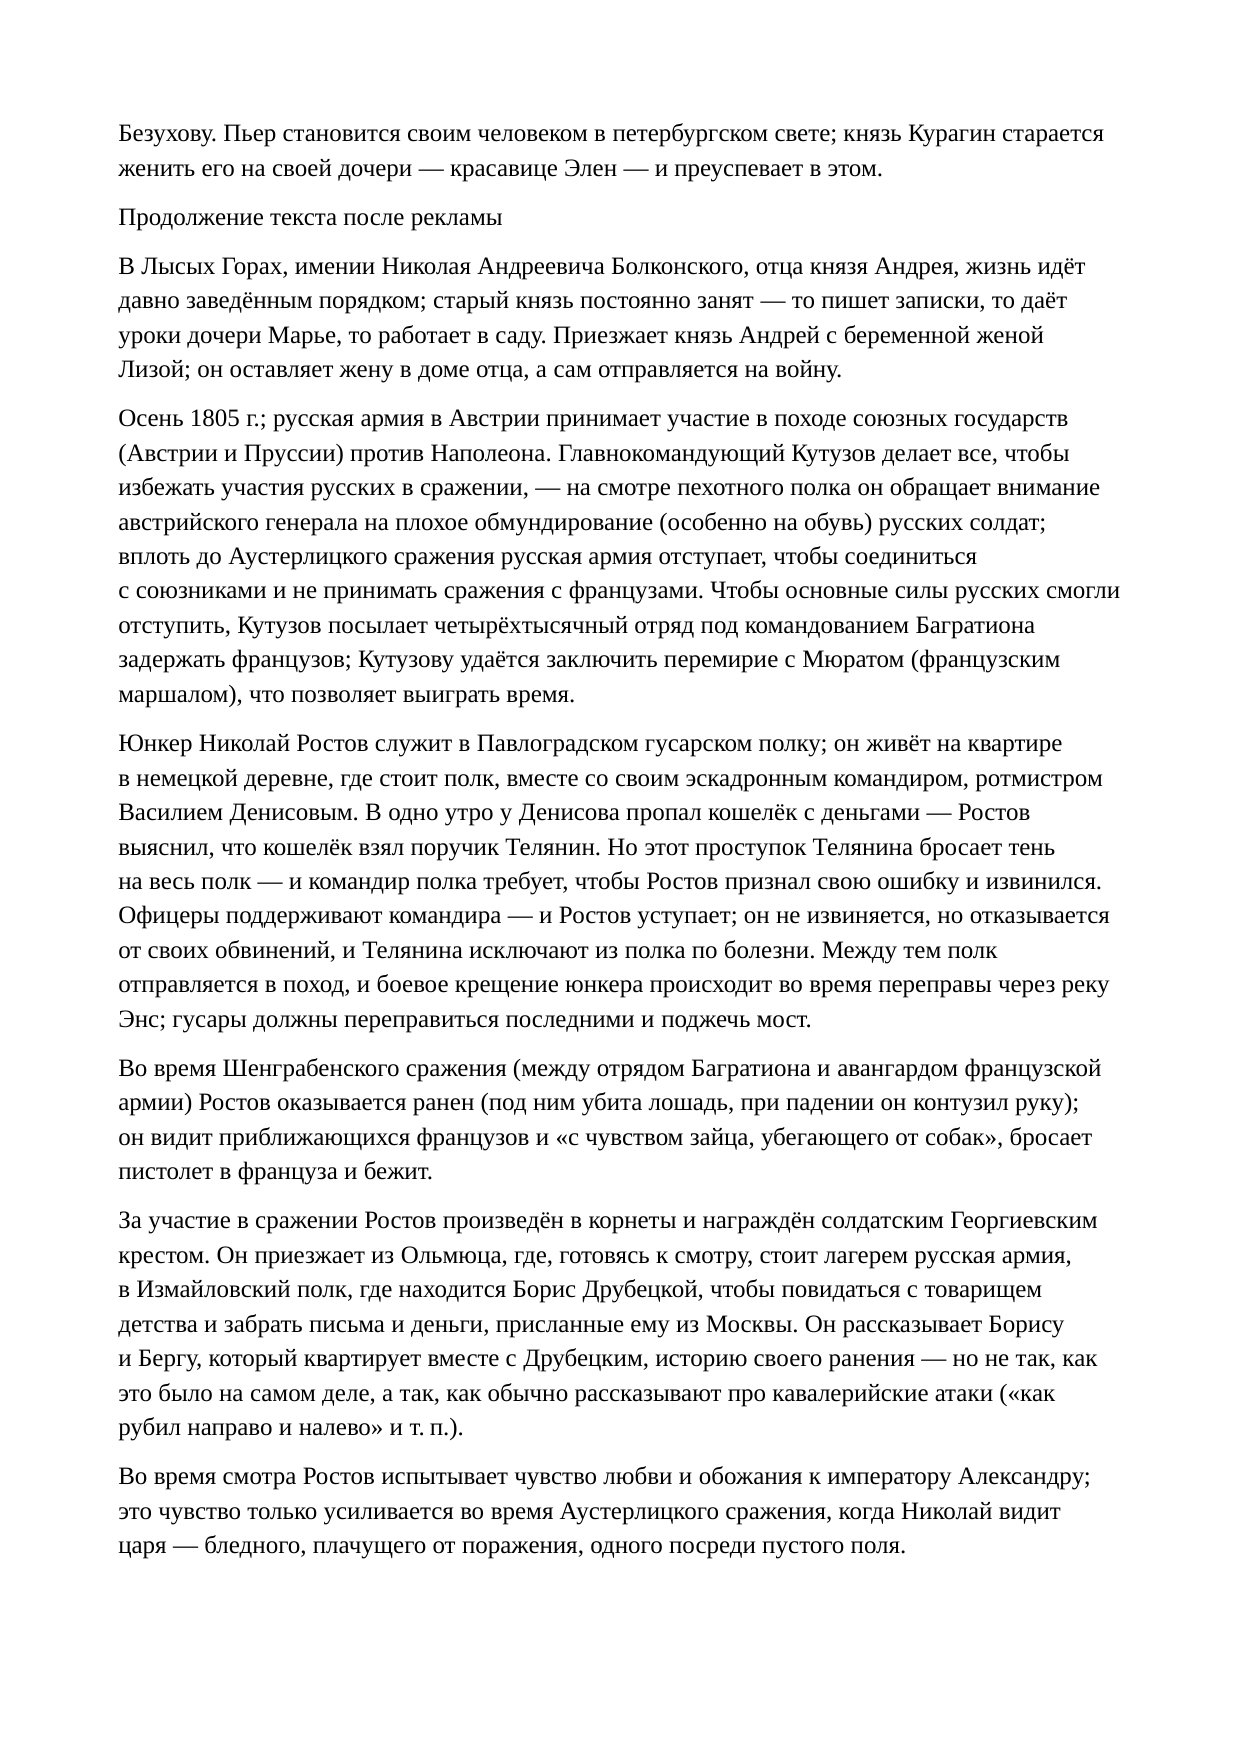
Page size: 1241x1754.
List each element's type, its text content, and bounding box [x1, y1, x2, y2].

text Безухову. Пьер становится своим человеком в петербургском свете; князь Курагин старается женить его на своей дочери — красавице Элен — и преуспевает в этом. [118, 118, 1122, 181]
text Юнкер Николай Ростов служит в Павлоградском гусарском полку; он живёт на квартире в немецкой деревне, где стоит полк, вместе со своим эскадронным командиром, ротмистром Василием Денисовым. В одно утро у Денисова пропал кошелёк с деньгами — Ростов выяснил, что кошелёк взял поручик Телянин. Но этот проступок Телянина бросает тень на весь полк — и командир полка требует, чтобы Ростов признал свою ошибку и извинился. Офицеры поддерживают командира — и Ростов уступает; он не извиняется, но отказывается от своих обвинений, и Телянина исключают из полка по болезни. Между тем полк отправляется в поход, и боевое крещение юнкера происходит во время переправы через реку Энс; гусары должны переправиться последними и поджечь мост. [118, 728, 1122, 1033]
text Во время Шенграбенского сражения (между отрядом Багратиона и авангардом французской армии) Ростов оказывается ранен (под ним убита лошадь, при падении он контузил руку); он видит приближающихся французов и «с чувством зайца, убегающего от собак», бросает пистолет в француза и бежит. [118, 1053, 1122, 1185]
text Во время смотра Ростов испытывает чувство любви и обожания к императору Александру; это чувство только усиливается во время Аустерлицкого сражения, когда Николай видит царя — бледного, плачущего от поражения, одного посреди пустого поля. [118, 1461, 1122, 1559]
text Осень 1805 г.; русская армия в Австрии принимает участие в походе союзных государств (Австрии и Пруссии) против Наполеона. Главноко­мандующий Кутузов делает все, чтобы избежать участия русских в сражении, — на смотре пехотного полка он обращает внимание австрийского генерала на плохое обмунди­рование (особенно на обувь) русских солдат; вплоть до Аустерлицкого сражения русская армия отступает, чтобы соединиться с союзниками и не принимать сражения с французами. Чтобы основные силы русских смогли отступить, Кутузов посылает четырёх­тысячный отряд под командованием Багратиона задержать французов; Кутузову удаётся заключить перемирие с Мюратом (французским маршалом), что позволяет выиграть время. [118, 403, 1122, 708]
text В Лысых Горах, имении Николая Андреевича Болконского, отца князя Андрея, жизнь идёт давно заведённым порядком; старый князь постоянно занят — то пишет записки, то даёт уроки дочери Марье, то работает в саду. Приезжает князь Андрей с беременной женой Лизой; он оставляет жену в доме отца, а сам отправляется на войну. [118, 251, 1122, 383]
text Продолжение текста после рекламы [118, 202, 1122, 230]
text За участие в сражении Ростов произведён в корнеты и награждён солдатским Георгиевским крестом. Он приезжает из Ольмюца, где, готовясь к смотру, стоит лагерем русская армия, в Измайловский полк, где находится Борис Друбецкой, чтобы повидаться с товарищем детства и забрать письма и деньги, присланные ему из Москвы. Он рассказывает Борису и Бергу, который квартирует вместе с Друбецким, историю своего ранения — но не так, как это было на самом деле, а так, как обычно рассказывают про кавалерийские атаки («как рубил направо и налево» и т. п.). [118, 1206, 1122, 1441]
